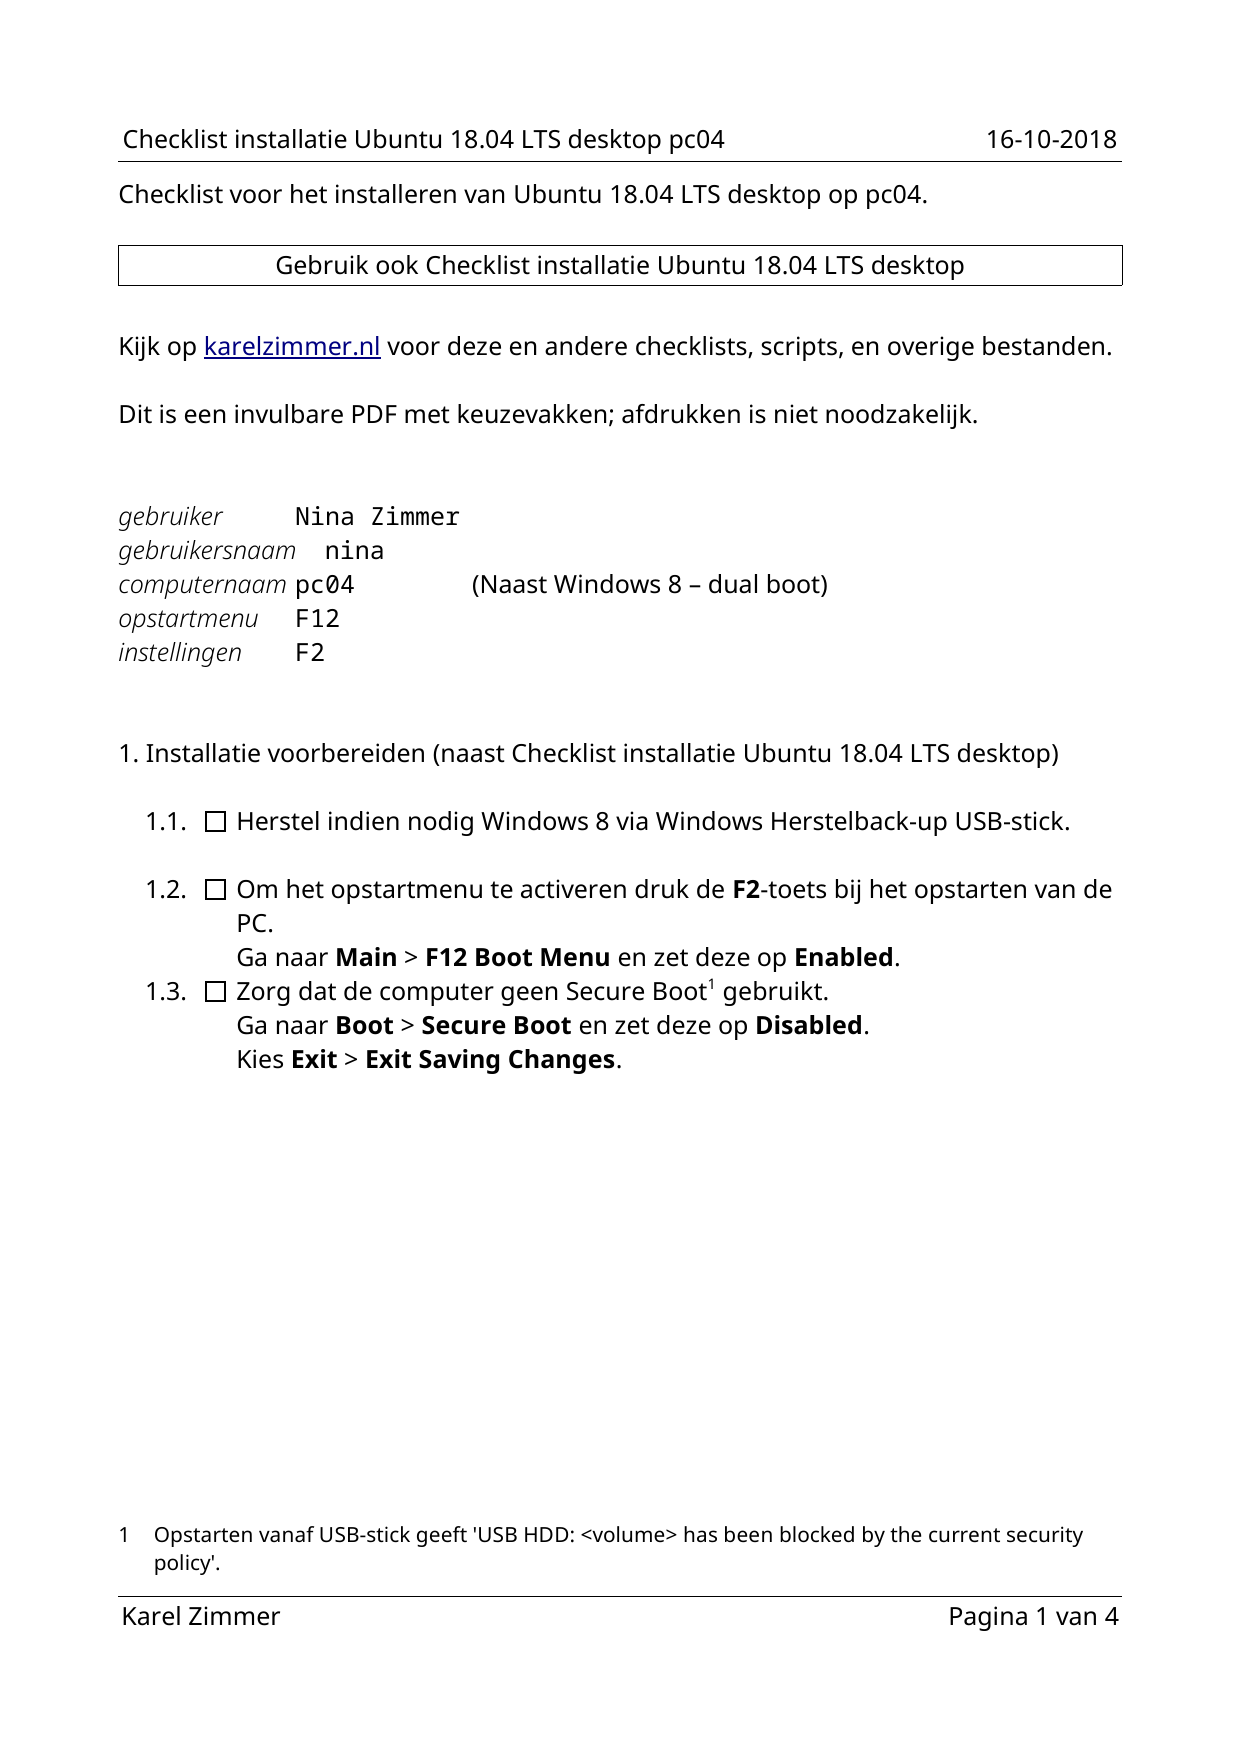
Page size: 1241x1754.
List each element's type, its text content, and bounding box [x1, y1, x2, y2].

list Opstarten vanaf USB-stick geeft 'USB HDD: <volume> has been blocked by the current security policy'. [118, 1520, 1122, 1577]
text computernaam pc04 (Naast Windows 8 – dual boot) [118, 567, 1122, 601]
text instellingen F2 [118, 634, 1122, 668]
list Installatie voorbereiden (naast Checklist installatie Ubuntu 18.04 LTS desktop) [118, 736, 1122, 770]
list Herstel indien nodig Windows 8 via Windows Herstelback-up USB-stick. [145, 804, 1122, 838]
text gebruiker Nina Zimmer [118, 499, 1122, 533]
list Kijk op karelzimmer.nl voor deze en andere checklists, scripts, en overige bestanden. [118, 329, 1122, 363]
list Zorg dat de computer geen Secure Boot gebruikt. Ga naar Boot > Secure Boot en zet deze op Disabled. Kies Exit > Exit Saving Changes. [145, 974, 1122, 1076]
list Checklist voor het installeren van Ubuntu 18.04 LTS desktop op pc04. [118, 177, 1122, 245]
text gebruikersnaam nina [118, 533, 1122, 567]
list Om het opstartmenu te activeren druk de F2-toets bij het opstarten van de PC. Ga naar Main > F12 Boot Menu en zet deze op Enabled. [145, 872, 1122, 974]
list Gebruik ook Checklist installatie Ubuntu 18.04 LTS desktop [119, 246, 1122, 285]
list Dit is een invulbare PDF met keuzevakken; afdrukken is niet noodzakelijk. [118, 397, 1122, 431]
text opstartmenu F12 [118, 601, 1122, 634]
